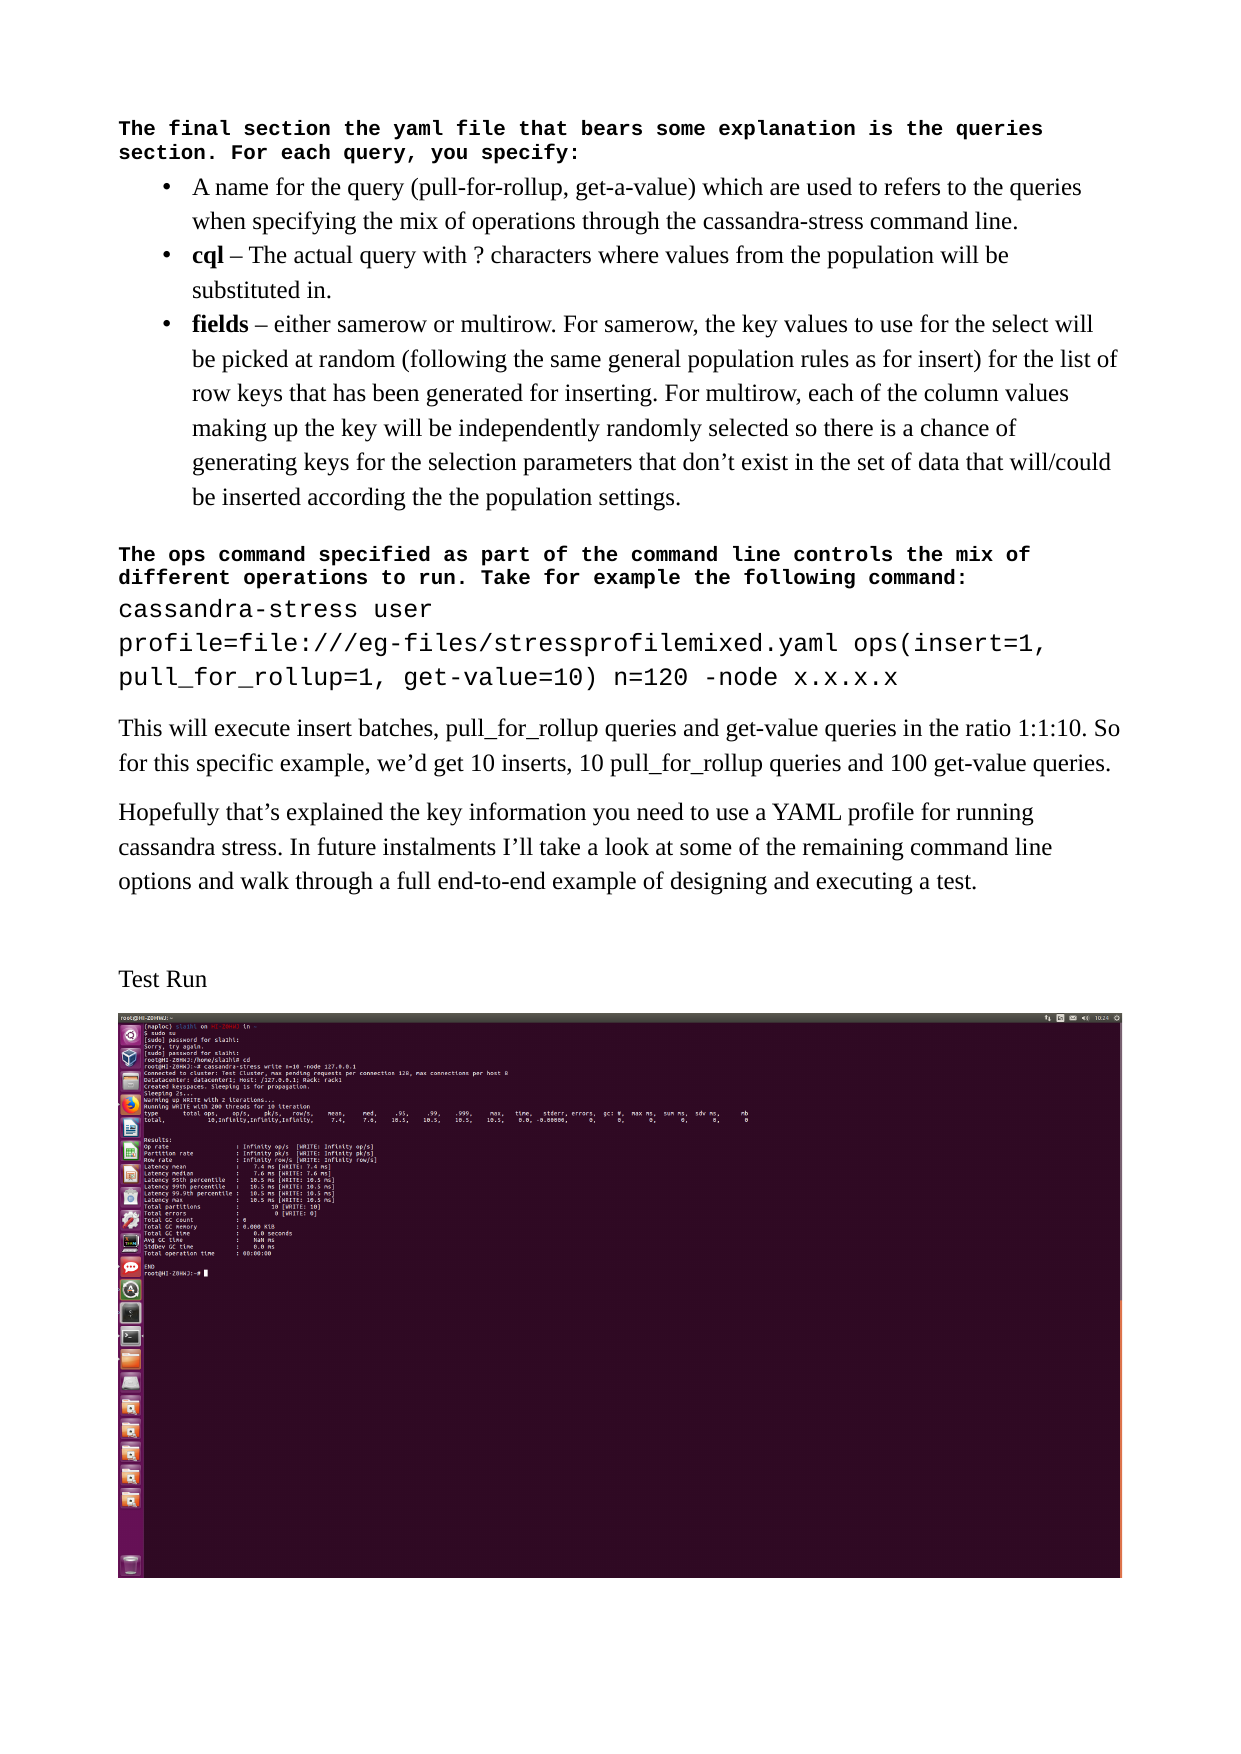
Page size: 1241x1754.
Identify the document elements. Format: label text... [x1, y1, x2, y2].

list fields – either samerow or multirow. For samerow, the key values to use for the select will be picked at random (following the same general population rules as for insert) for the list of row keys that has been generated for inserting. For multirow, each of the column values making up the key will be independently randomly selected so there is a chance of generating keys for the selection parameters that don’t exist in the set of data that will/could be inserted according the the population settings. [162, 309, 1122, 511]
subtitle The final section the yaml file that bears some explanation is the queries section. For each query, you specify: [118, 118, 1122, 165]
subtitle The ops command specified as part of the command line controls the mix of different operations to run. Take for example the following command: [118, 543, 1122, 591]
picture [118, 1013, 1123, 1578]
list cql – The actual query with ? characters where values from the population will be substituted in. [162, 241, 1122, 304]
text Test Run [118, 964, 1122, 993]
text cassandra-stress user profile=file:///eg-files/stressprofilemixed.yaml ops(insert=1, pull_for_rollup=1, get-value=10) n=120 -node x.x.x.x [118, 597, 1122, 693]
text Hopefully that’s explained the key information you need to use a YAML profile for running cassandra stress. In future instalments I’ll take a look at some of the remaining command line options and walk through a full end-to-end example of designing and executing a test. [118, 797, 1122, 895]
list A name for the query (pull-for-rollup, get-a-value) which are used to refers to the queries when specifying the mix of operations through the cassandra-stress command line. [162, 172, 1122, 235]
text This will execute insert batches, pull_for_rollup queries and get-value queries in the ratio 1:1:10. So for this specific example, we’d get 10 inserts, 10 pull_for_rollup queries and 100 get-value queries. [118, 713, 1122, 777]
